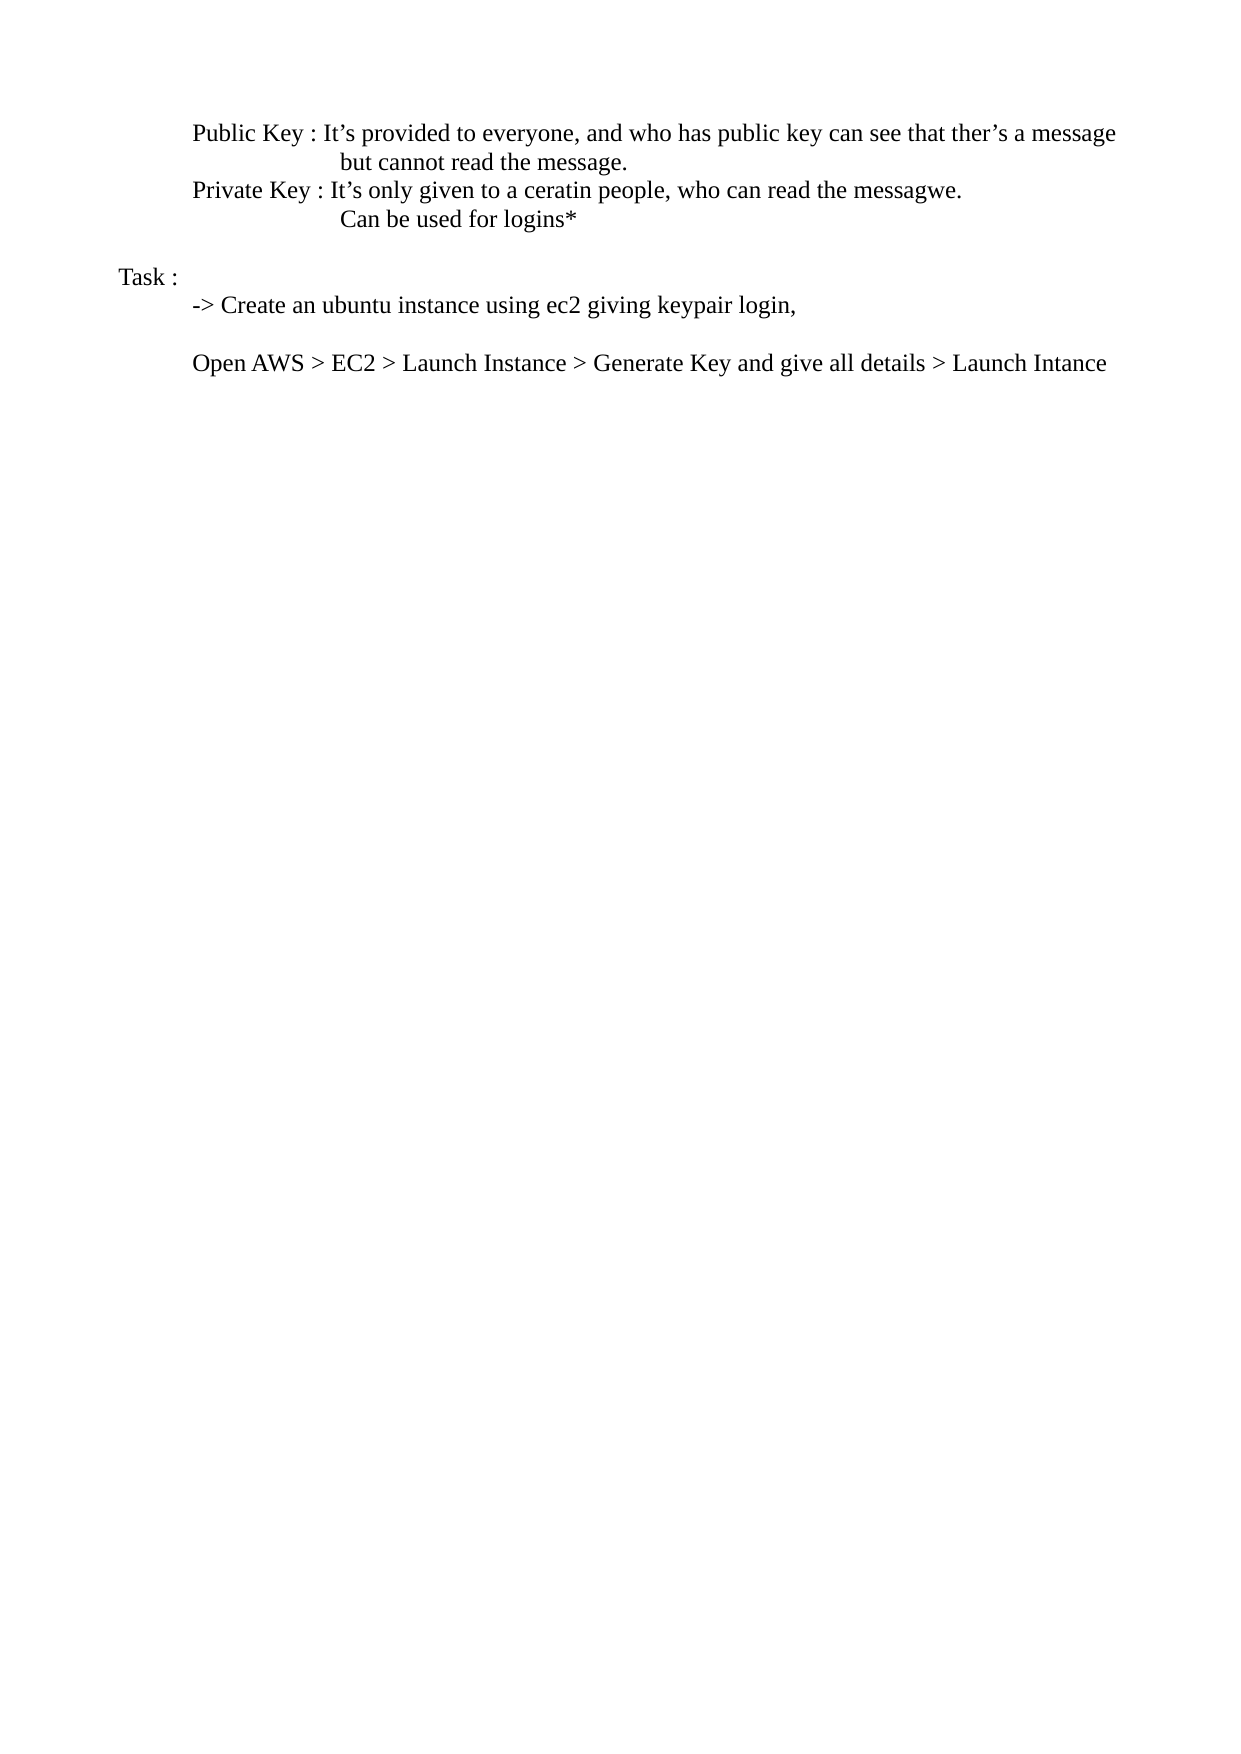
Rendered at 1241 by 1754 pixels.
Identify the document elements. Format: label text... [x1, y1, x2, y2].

text Open AWS > EC2 > Launch Instance > Generate Key and give all details > Launch Intance [118, 348, 1122, 377]
text Public Key : It’s provided to everyone, and who has public key can see that ther’s a message but cannot read the message. [118, 118, 1122, 176]
text -> Create an ubuntu instance using ec2 giving keypair login, [118, 291, 1122, 319]
text Task : [118, 262, 1122, 291]
text Private Key : It’s only given to a ceratin people, who can read the messagwe. [118, 176, 1122, 204]
text Can be used for logins* [118, 204, 1122, 233]
